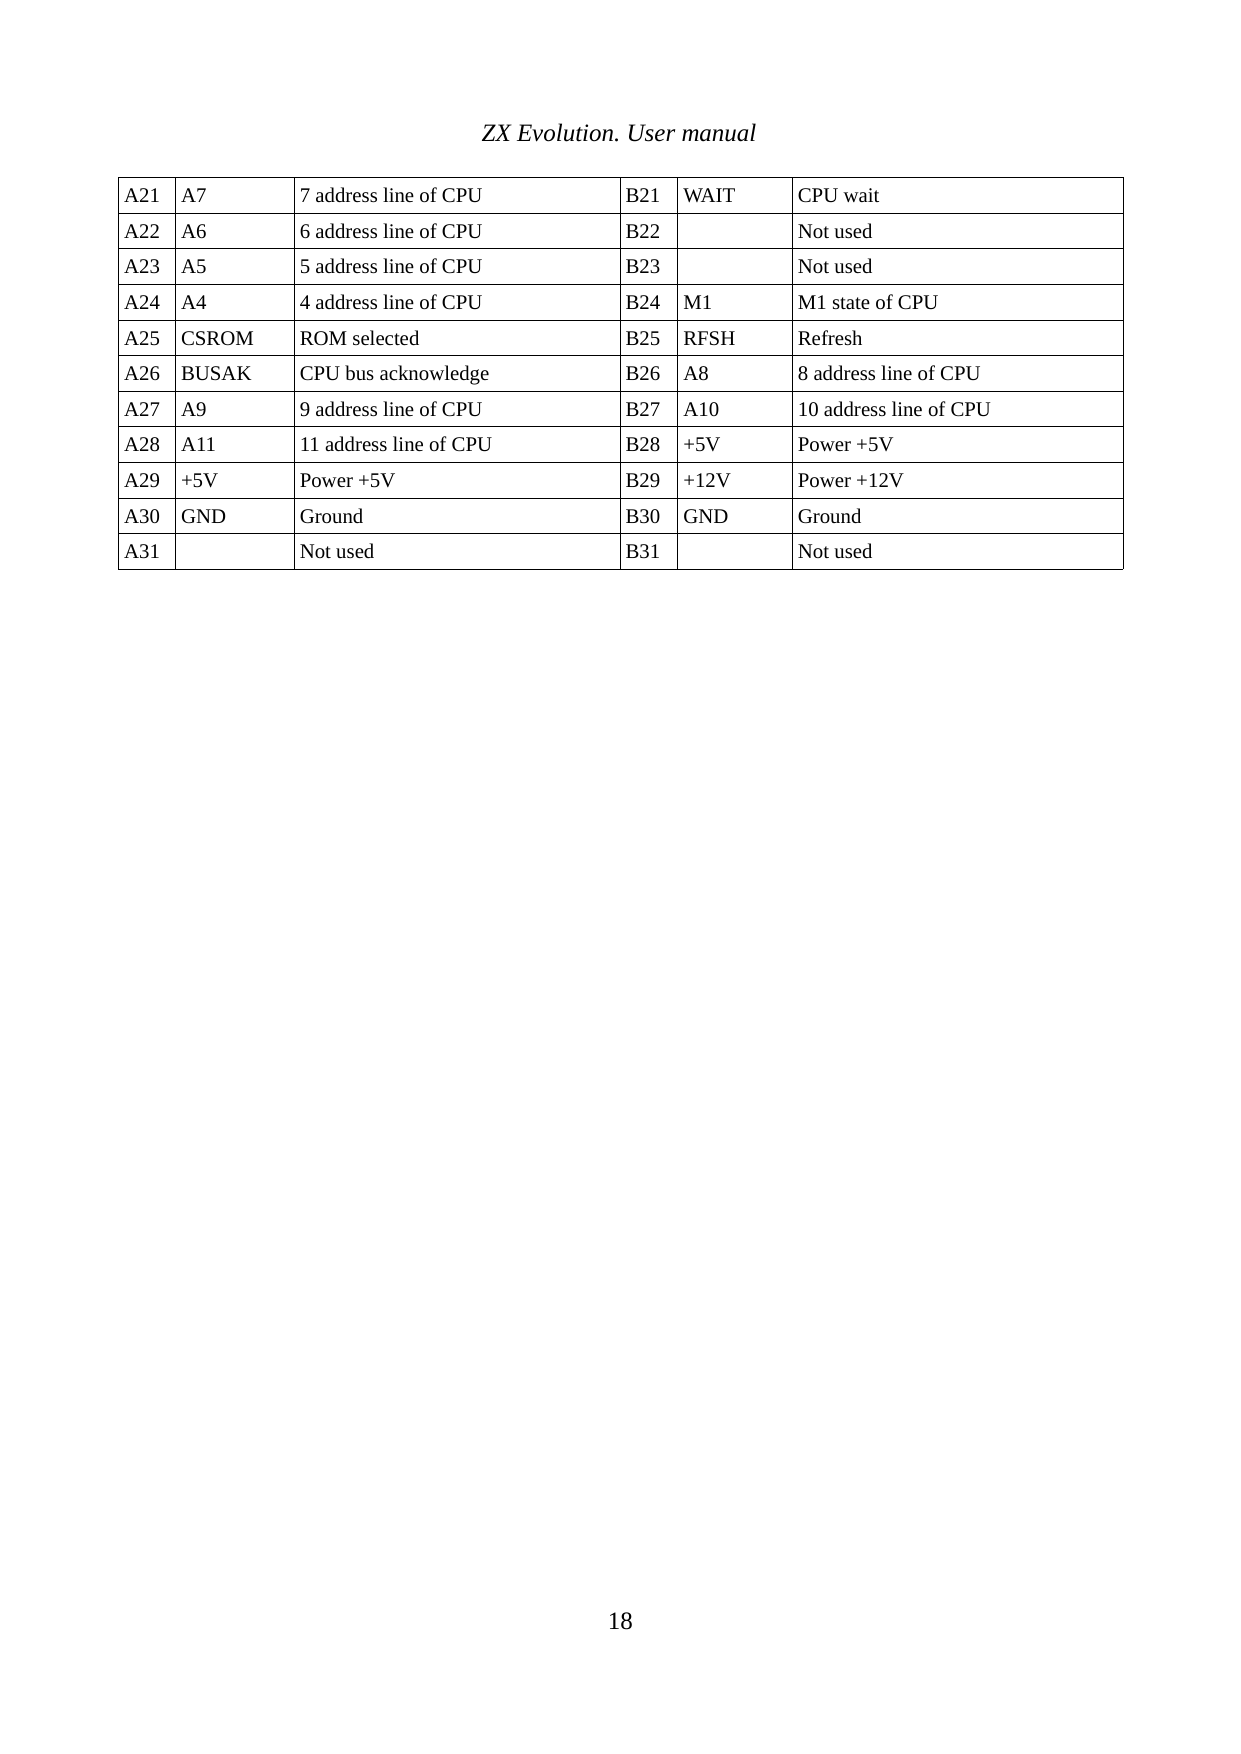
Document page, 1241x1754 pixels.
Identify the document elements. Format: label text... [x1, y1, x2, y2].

table_cell 7 address line of CPU [295, 178, 620, 213]
table_cell [678, 534, 792, 569]
table_cell CPU wait [793, 178, 1123, 213]
table_cell A25 [119, 321, 175, 355]
table_cell B24 [621, 285, 677, 319]
table_cell +5V [176, 463, 294, 498]
table_cell A22 [119, 214, 175, 248]
table_cell A30 [119, 499, 175, 533]
table_cell GND [678, 499, 792, 533]
table_cell M1 [678, 285, 792, 319]
table_cell B31 [621, 534, 677, 569]
table_cell RFSH [678, 321, 792, 355]
table_cell 6 address line of CPU [295, 214, 620, 248]
table_cell A24 [119, 285, 175, 319]
table_cell CSROM [176, 321, 294, 355]
table_cell A29 [119, 463, 175, 498]
table_cell Not used [793, 214, 1123, 248]
table_cell A28 [119, 427, 175, 462]
table_cell WAIT [678, 178, 792, 213]
table_cell B23 [621, 249, 677, 284]
table_cell +12V [678, 463, 792, 498]
table_cell +5V [678, 427, 792, 462]
table_cell A26 [119, 356, 175, 391]
table_cell B26 [621, 356, 677, 391]
table_cell B28 [621, 427, 677, 462]
table_cell Power +5V [295, 463, 620, 498]
table_cell 10 address line of CPU [793, 392, 1123, 426]
table_cell BUSAK [176, 356, 294, 391]
table_cell A21 [119, 178, 175, 213]
table_cell A5 [176, 249, 294, 284]
table_cell [678, 249, 792, 284]
table_cell M1 state of CPU [793, 285, 1123, 319]
table_cell A6 [176, 214, 294, 248]
table_cell A9 [176, 392, 294, 426]
table_cell A27 [119, 392, 175, 426]
table_cell B29 [621, 463, 677, 498]
table_cell 9 address line of CPU [295, 392, 620, 426]
table_cell [678, 214, 792, 248]
table_cell Ground [295, 499, 620, 533]
table_cell B21 [621, 178, 677, 213]
table_cell A7 [176, 178, 294, 213]
table_cell B22 [621, 214, 677, 248]
table_cell A8 [678, 356, 792, 391]
table_cell 8 address line of CPU [793, 356, 1123, 391]
table_cell A23 [119, 249, 175, 284]
table_cell Not used [793, 534, 1123, 569]
table_cell 4 address line of CPU [295, 285, 620, 319]
table_cell A11 [176, 427, 294, 462]
table_cell Not used [793, 249, 1123, 284]
table_cell CPU bus acknowledge [295, 356, 620, 391]
table_cell ROM selected [295, 321, 620, 355]
table_cell A4 [176, 285, 294, 319]
table_cell 11 address line of CPU [295, 427, 620, 462]
table_cell [176, 534, 294, 569]
table_cell Power +12V [793, 463, 1123, 498]
table_cell B25 [621, 321, 677, 355]
table_cell Ground [793, 499, 1123, 533]
table_cell GND [176, 499, 294, 533]
table_cell Power +5V [793, 427, 1123, 462]
table_cell Refresh [793, 321, 1123, 355]
table_cell A10 [678, 392, 792, 426]
table_cell B30 [621, 499, 677, 533]
table_cell A31 [119, 534, 175, 569]
table_cell 5 address line of CPU [295, 249, 620, 284]
table_cell B27 [621, 392, 677, 426]
table_cell Not used [295, 534, 620, 569]
